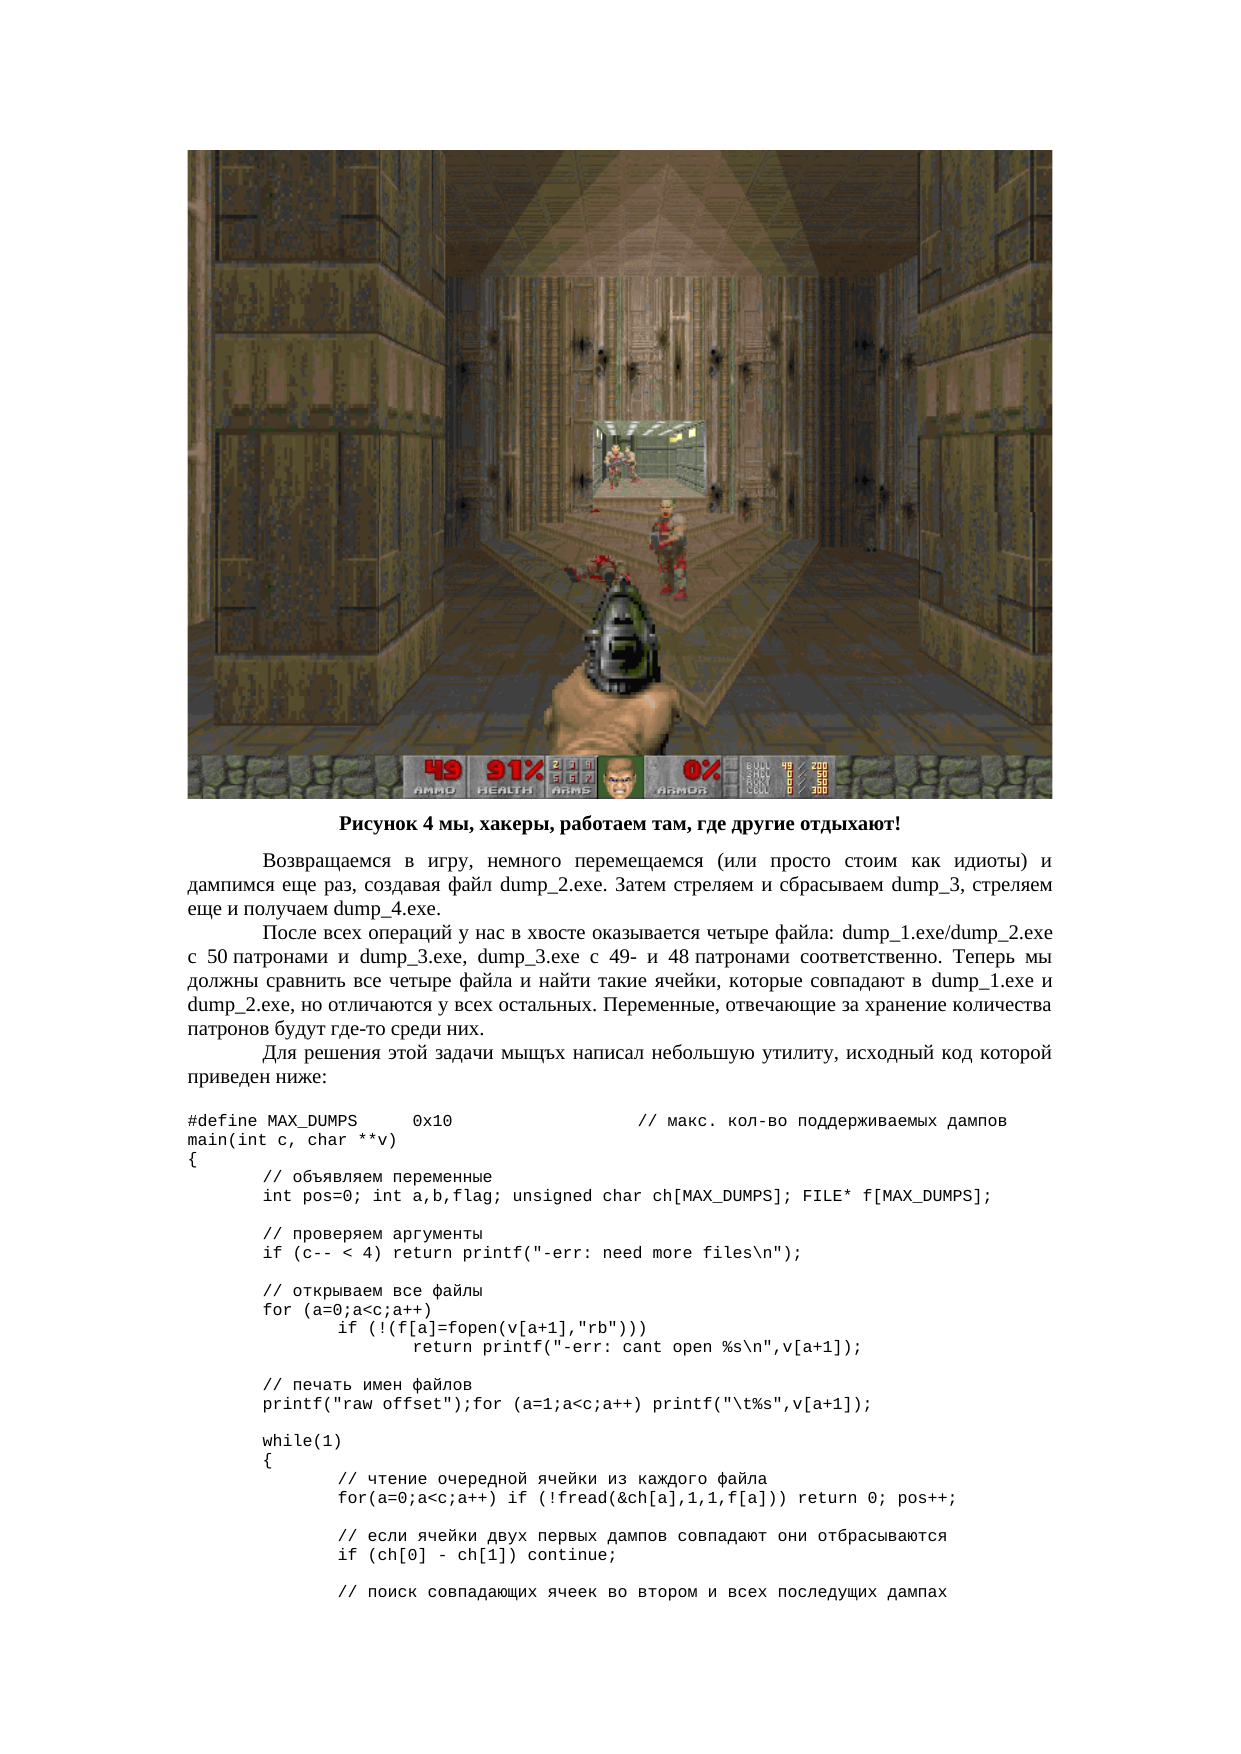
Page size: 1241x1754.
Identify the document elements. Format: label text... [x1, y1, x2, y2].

text // печать имен файлов [187, 1376, 1053, 1395]
text // проверяем аргументы [187, 1226, 1053, 1244]
text // объявляем переменные [187, 1169, 1053, 1188]
text if (!(f[a]=fopen(v[a+1],"rb"))) [187, 1320, 1053, 1339]
text return printf("-err: cant open %s\n",v[a+1]); [187, 1339, 1053, 1358]
picture [187, 150, 1053, 799]
text { [187, 1452, 1053, 1471]
text { [187, 1150, 1053, 1169]
text for(a=0;a<c;a++) if (!fread(&ch[a],1,1,f[a])) return 0; pos++; [187, 1489, 1053, 1508]
text Для решения этой задачи мыщъх написал небольшую утилиту, исходный код которой приведен ниже: [187, 1040, 1053, 1088]
text printf("raw offset");for (a=1;a<c;a++) printf("\t%s",v[a+1]); [187, 1395, 1053, 1414]
text Возвращаемся в игру, немного перемещаемся (или просто стоим как идиоты) и дампимся еще раз, создавая файл dump_2.exe. Затем стреляем и сбрасываем dump_3, стреляем еще и получаем dump_4.exe. [187, 848, 1053, 920]
text // чтение очередной ячейки из каждого файла [187, 1471, 1053, 1489]
text Рисунок 4 мы, хакеры, работаем там, где другие отдыхают! [187, 811, 1053, 835]
text if (ch[0] - ch[1]) continue; [187, 1546, 1053, 1565]
text #define MAX_DUMPS 0x10 // макс. кол-во поддерживаемых дампов [187, 1112, 1053, 1131]
text while(1) [187, 1433, 1053, 1452]
text for (a=0;a<c;a++) [187, 1301, 1053, 1320]
text После всех операций у нас в хвосте оказывается четыре файла: dump_1.exe/dump_2.exe с 50 патронами и dump_3.exe, dump_3.exe с 49- и 48 патронами соответственно. Теперь мы должны сравнить все четыре файла и найти такие ячейки, которые совпадают в dump_1.exe и dump_2.exe, но отличаются у всех остальных. Переменные, отвечающие за хранение количества патронов будут где-то среди них. [187, 920, 1053, 1040]
text main(int c, char **v) [187, 1131, 1053, 1150]
text // открываем все файлы [187, 1282, 1053, 1301]
text int pos=0; int a,b,flag; unsigned char ch[MAX_DUMPS]; FILE* f[MAX_DUMPS]; [187, 1188, 1053, 1207]
text // поиск совпадающих ячеек во втором и всех последущих дампах [187, 1584, 1053, 1603]
text // если ячейки двух первых дампов совпадают они отбрасываются [187, 1527, 1053, 1546]
text if (c-- < 4) return printf("-err: need more files\n"); [187, 1244, 1053, 1263]
